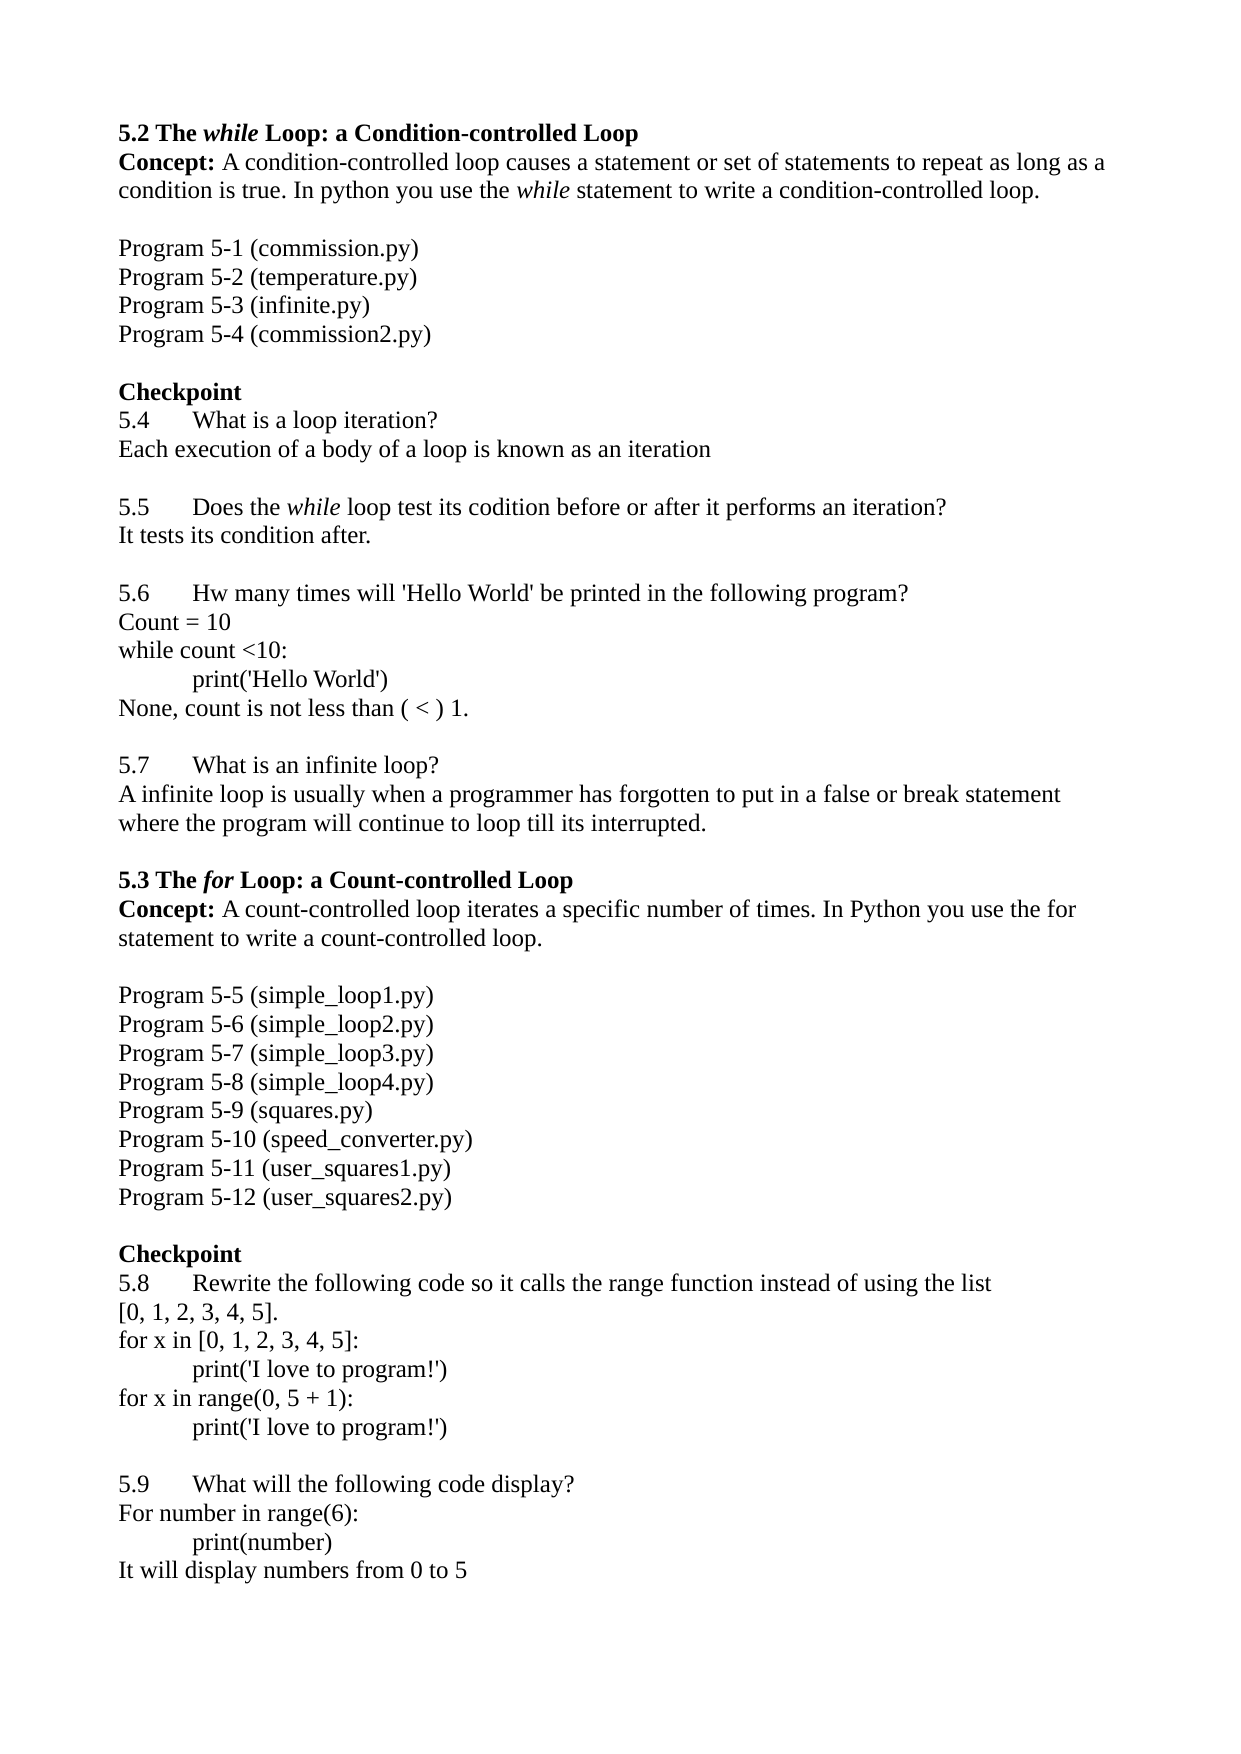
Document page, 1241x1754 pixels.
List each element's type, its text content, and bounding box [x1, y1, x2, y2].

text Program 5-9 (squares.py) [118, 1096, 1122, 1124]
text Program 5-5 (simple_loop1.py) [118, 981, 1122, 1009]
text Program 5-11 (user_squares1.py) [118, 1153, 1122, 1182]
text print('I love to program!') [118, 1412, 1122, 1441]
text print('I love to program!') [118, 1354, 1122, 1383]
text [0, 1, 2, 3, 4, 5]. [118, 1297, 1122, 1326]
text 5.4 What is a loop iteration? [118, 406, 1122, 434]
text Program 5-2 (temperature.py) [118, 262, 1122, 291]
text 5.2 The while Loop: a Condition-controlled Loop [118, 118, 1122, 147]
text 5.5 Does the while loop test its codition before or after it performs an iteration? [118, 492, 1122, 521]
text It will display numbers from 0 to 5 [118, 1556, 1122, 1584]
text It tests its condition after. [118, 521, 1122, 549]
text None, count is not less than ( < ) 1. [118, 693, 1122, 722]
text for x in [0, 1, 2, 3, 4, 5]: [118, 1326, 1122, 1354]
text Count = 10 [118, 607, 1122, 636]
text Program 5-6 (simple_loop2.py) [118, 1009, 1122, 1038]
text print('Hello World') [118, 664, 1122, 693]
text A infinite loop is usually when a programmer has forgotten to put in a false or break statement where the program will continue to loop till its interrupted. [118, 779, 1122, 837]
text Each execution of a body of a loop is known as an iteration [118, 434, 1122, 463]
text Program 5-3 (infinite.py) [118, 291, 1122, 319]
text 5.6 Hw many times will 'Hello World' be printed in the following program? [118, 578, 1122, 607]
text 5.3 The for Loop: a Count-controlled Loop [118, 866, 1122, 894]
text Concept: A count-controlled loop iterates a specific number of times. In Python you use the for statement to write a count-controlled loop. [118, 894, 1122, 952]
text while count <10: [118, 636, 1122, 664]
text 5.9 What will the following code display? [118, 1469, 1122, 1498]
text Concept: A condition-controlled loop causes a statement or set of statements to repeat as long as a condition is true. In python you use the while statement to write a condition-controlled loop. [118, 147, 1122, 204]
text For number in range(6): [118, 1498, 1122, 1527]
text Program 5-1 (commission.py) [118, 233, 1122, 262]
text Checkpoint [118, 377, 1122, 406]
text 5.8 Rewrite the following code so it calls the range function instead of using the list [118, 1268, 1122, 1297]
text Program 5-4 (commission2.py) [118, 319, 1122, 348]
text Checkpoint [118, 1239, 1122, 1268]
text Program 5-12 (user_squares2.py) [118, 1182, 1122, 1211]
text Program 5-8 (simple_loop4.py) [118, 1067, 1122, 1096]
text Program 5-10 (speed_converter.py) [118, 1124, 1122, 1153]
text Program 5-7 (simple_loop3.py) [118, 1038, 1122, 1067]
text 5.7 What is an infinite loop? [118, 751, 1122, 779]
text print(number) [118, 1527, 1122, 1556]
text for x in range(0, 5 + 1): [118, 1383, 1122, 1412]
